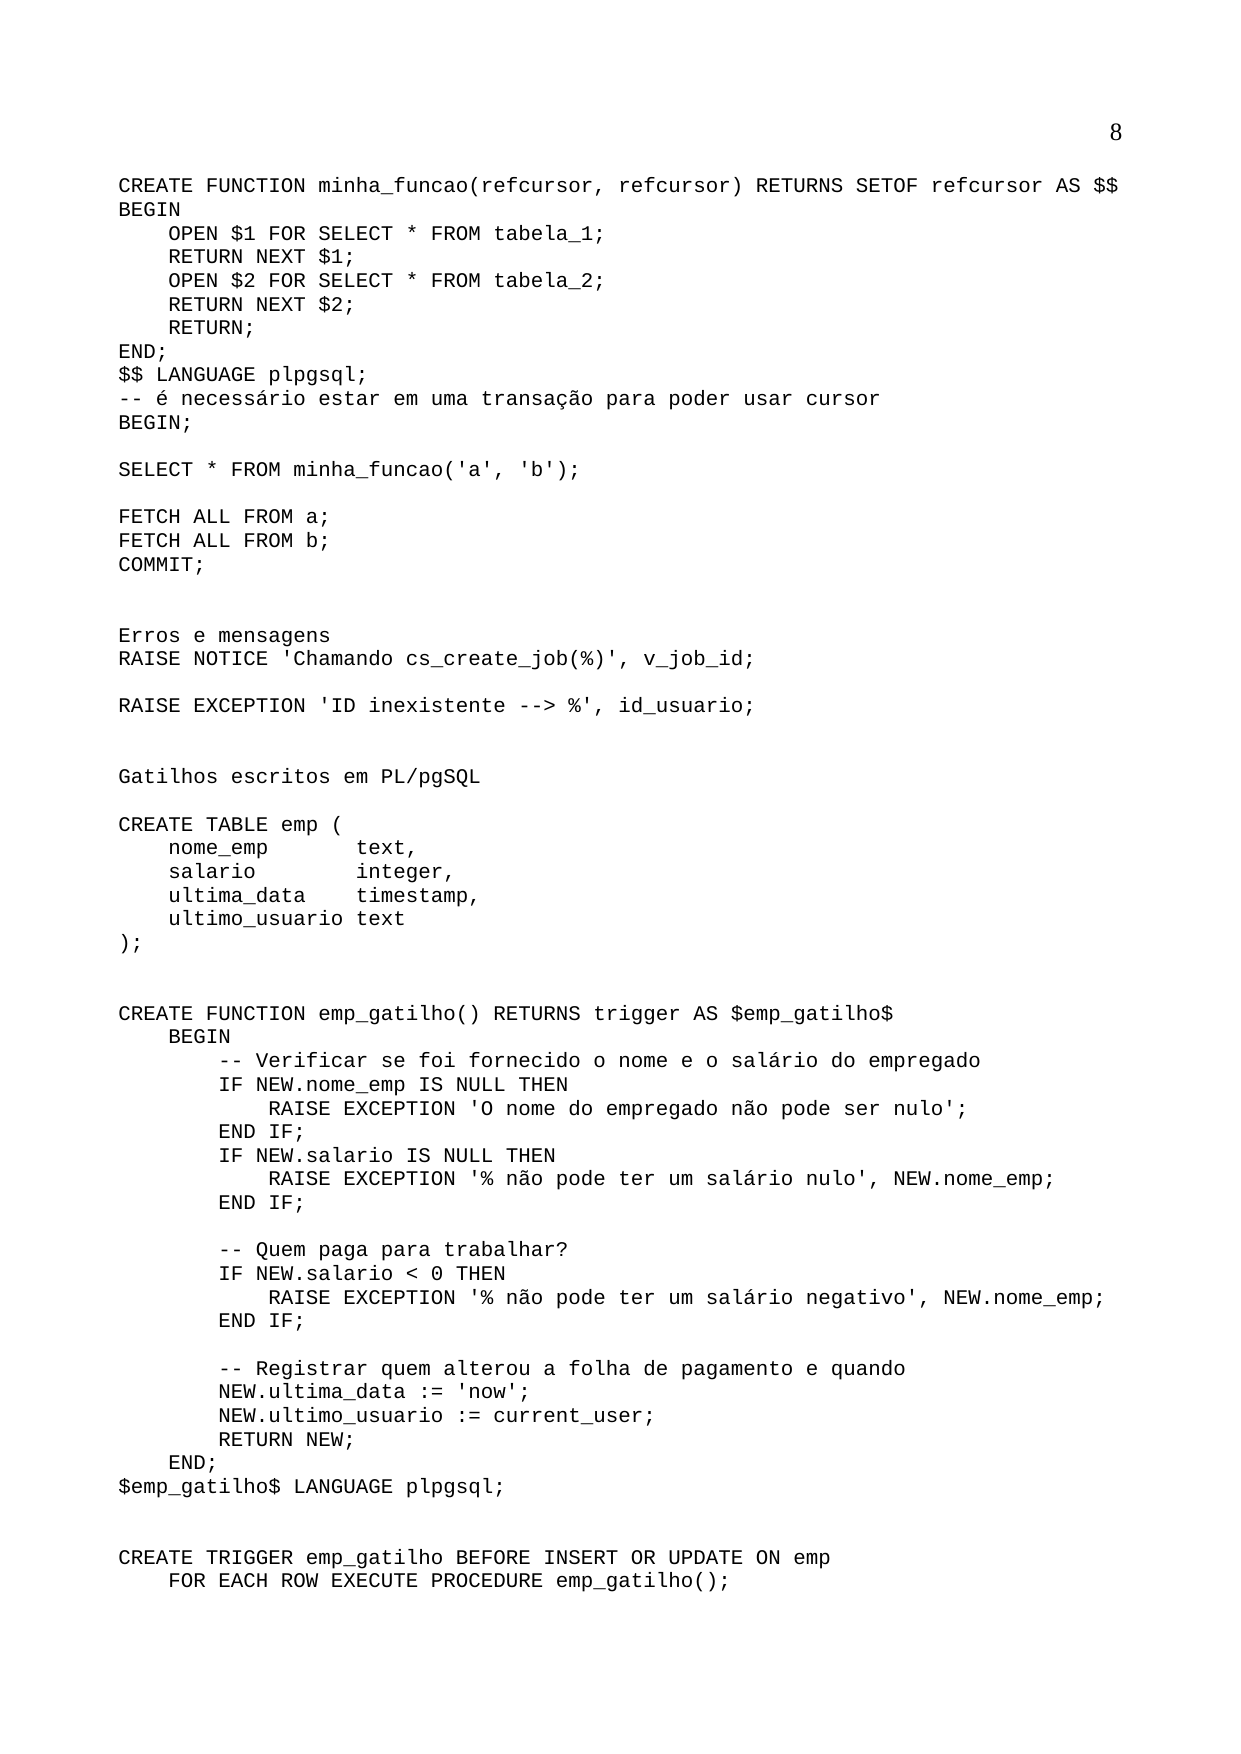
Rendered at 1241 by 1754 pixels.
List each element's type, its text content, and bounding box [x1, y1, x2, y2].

text RAISE NOTICE 'Chamando cs_create_job(%)', v_job_id; [118, 648, 1122, 672]
text RAISE EXCEPTION '% não pode ter um salário negativo', NEW.nome_emp; [118, 1287, 1122, 1310]
text OPEN $1 FOR SELECT * FROM tabela_1; [118, 223, 1122, 246]
text ultima_data timestamp, [118, 885, 1122, 908]
text RAISE EXCEPTION '% não pode ter um salário nulo', NEW.nome_emp; [118, 1168, 1122, 1192]
text END IF; [118, 1310, 1122, 1334]
text Gatilhos escritos em PL/pgSQL [118, 766, 1122, 790]
text ultimo_usuario text [118, 908, 1122, 932]
text CREATE FUNCTION minha_funcao(refcursor, refcursor) RETURNS SETOF refcursor AS $$ [118, 175, 1122, 199]
text nome_emp text, [118, 837, 1122, 861]
text CREATE FUNCTION emp_gatilho() RETURNS trigger AS $emp_gatilho$ [118, 1003, 1122, 1027]
text FOR EACH ROW EXECUTE PROCEDURE emp_gatilho(); [118, 1570, 1122, 1594]
text $emp_gatilho$ LANGUAGE plpgsql; [118, 1476, 1122, 1499]
text BEGIN [118, 199, 1122, 223]
text FETCH ALL FROM a; [118, 506, 1122, 530]
text BEGIN [118, 1027, 1122, 1050]
text RETURN NEXT $2; [118, 293, 1122, 317]
text IF NEW.salario IS NULL THEN [118, 1145, 1122, 1168]
text IF NEW.salario < 0 THEN [118, 1263, 1122, 1287]
text -- Verificar se foi fornecido o nome e o salário do empregado [118, 1050, 1122, 1074]
text -- Quem paga para trabalhar? [118, 1239, 1122, 1263]
text salario integer, [118, 861, 1122, 885]
text RETURN NEW; [118, 1428, 1122, 1452]
text SELECT * FROM minha_funcao('a', 'b'); [118, 459, 1122, 483]
text END IF; [118, 1192, 1122, 1216]
text FETCH ALL FROM b; [118, 530, 1122, 554]
text CREATE TRIGGER emp_gatilho BEFORE INSERT OR UPDATE ON emp [118, 1547, 1122, 1570]
text -- Registrar quem alterou a folha de pagamento e quando [118, 1358, 1122, 1381]
text IF NEW.nome_emp IS NULL THEN [118, 1074, 1122, 1097]
text ); [118, 932, 1122, 956]
text RETURN; [118, 317, 1122, 341]
text OPEN $2 FOR SELECT * FROM tabela_2; [118, 270, 1122, 293]
text NEW.ultimo_usuario := current_user; [118, 1405, 1122, 1428]
text CREATE TABLE emp ( [118, 814, 1122, 837]
text RAISE EXCEPTION 'O nome do empregado não pode ser nulo'; [118, 1097, 1122, 1121]
text COMMIT; [118, 554, 1122, 577]
text END; [118, 1452, 1122, 1476]
text RAISE EXCEPTION 'ID inexistente --> %', id_usuario; [118, 696, 1122, 719]
text -- é necessário estar em uma transação para poder usar cursor [118, 388, 1122, 412]
text BEGIN; [118, 412, 1122, 435]
text RETURN NEXT $1; [118, 246, 1122, 270]
text NEW.ultima_data := 'now'; [118, 1381, 1122, 1405]
text Erros e mensagens [118, 624, 1122, 648]
text END IF; [118, 1121, 1122, 1145]
text END; [118, 341, 1122, 364]
text $$ LANGUAGE plpgsql; [118, 364, 1122, 388]
